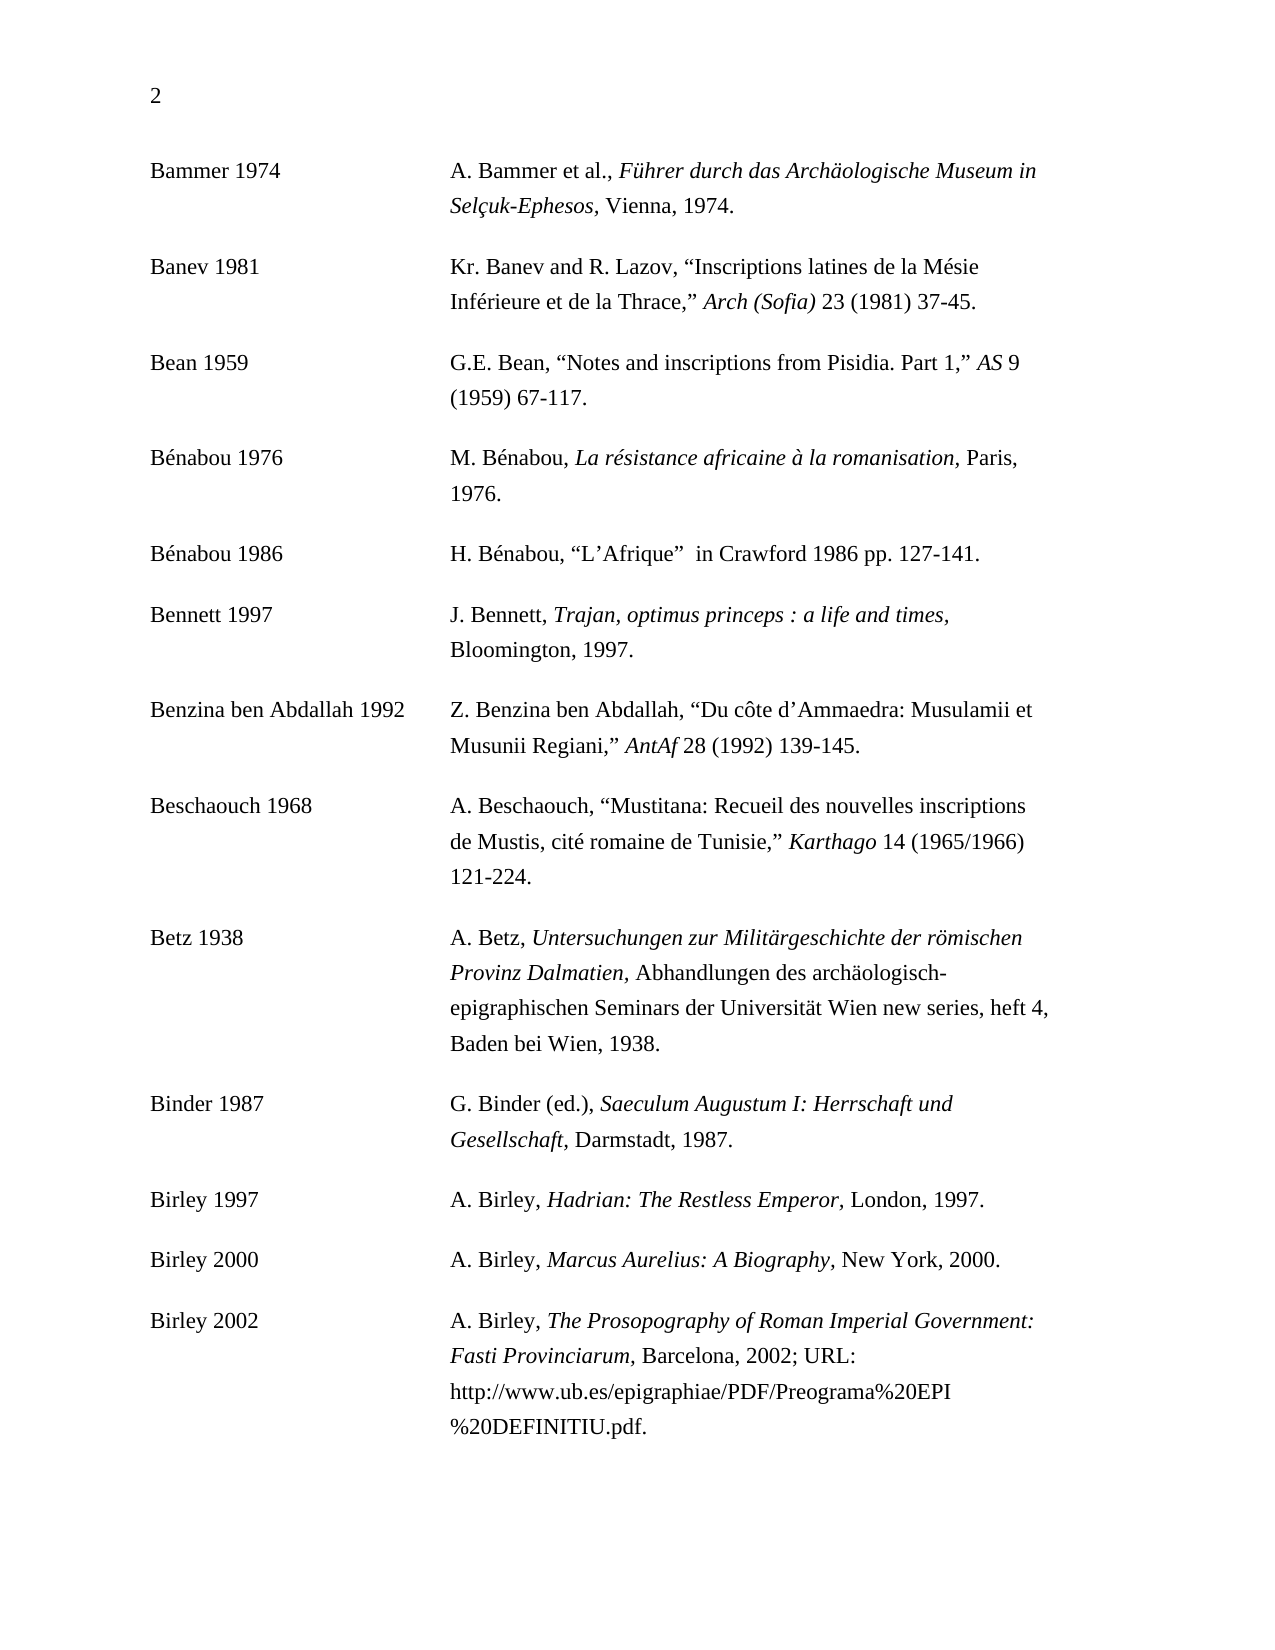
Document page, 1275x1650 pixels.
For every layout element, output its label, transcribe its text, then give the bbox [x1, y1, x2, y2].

text Birley 2002 A. Birley, The Prosopography of Roman Imperial Government: Fasti Provinciarum, Barcelona, 2002; URL: http://www.ub.es/epigraphiae/PDF/Preograma%20EPI%20DEFINITIU.pdf. [150, 1300, 1050, 1442]
text Bénabou 1976 M. Bénabou, La résistance africaine à la romanisation, Paris, 1976. [150, 437, 1050, 508]
text Bennett 1997 J. Bennett, Trajan, optimus princeps : a life and times, Bloomington, 1997. [150, 594, 1050, 664]
text Benzina ben Abdallah 1992 Z. Benzina ben Abdallah, “Du côte d’Ammaedra: Musulamii et Musunii Regiani,” AntAf 28 (1992) 139-145. [150, 689, 1050, 760]
text Bénabou 1986 H. Bénabou, “L’Afrique” in Crawford 1986 pp. 127-141. [150, 533, 1050, 569]
text Birley 1997 A. Birley, Hadrian: The Restless Emperor, London, 1997. [150, 1179, 1050, 1214]
text Binder 1987 G. Binder (ed.), Saeculum Augustum I: Herrschaft und Gesellschaft, Darmstadt, 1987. [150, 1083, 1050, 1154]
text Bammer 1974 A. Bammer et al., Führer durch das Archäologische Museum in Selçuk-Ephesos, Vienna, 1974. [150, 150, 1050, 221]
text Banev 1981 Kr. Banev and R. Lazov, “Inscriptions latines de la Mésie Inférieure et de la Thrace,” Arch (Sofia) 23 (1981) 37-45. [150, 246, 1050, 317]
text Bean 1959 G.E. Bean, “Notes and inscriptions from Pisidia. Part 1,” AS 9 (1959) 67-117. [150, 342, 1050, 412]
text Betz 1938 A. Betz, Untersuchungen zur Militärgeschichte der römischen Provinz Dalmatien, Abhandlungen des archäologisch-epigraphischen Seminars der Universität Wien new series, heft 4, Baden bei Wien, 1938. [150, 917, 1050, 1058]
text Beschaouch 1968 A. Beschaouch, “Mustitana: Recueil des nouvelles inscriptions de Mustis, cité romaine de Tunisie,” Karthago 14 (1965/1966) 121-224. [150, 785, 1050, 892]
text Birley 2000 A. Birley, Marcus Aurelius: A Biography, New York, 2000. [150, 1239, 1050, 1275]
